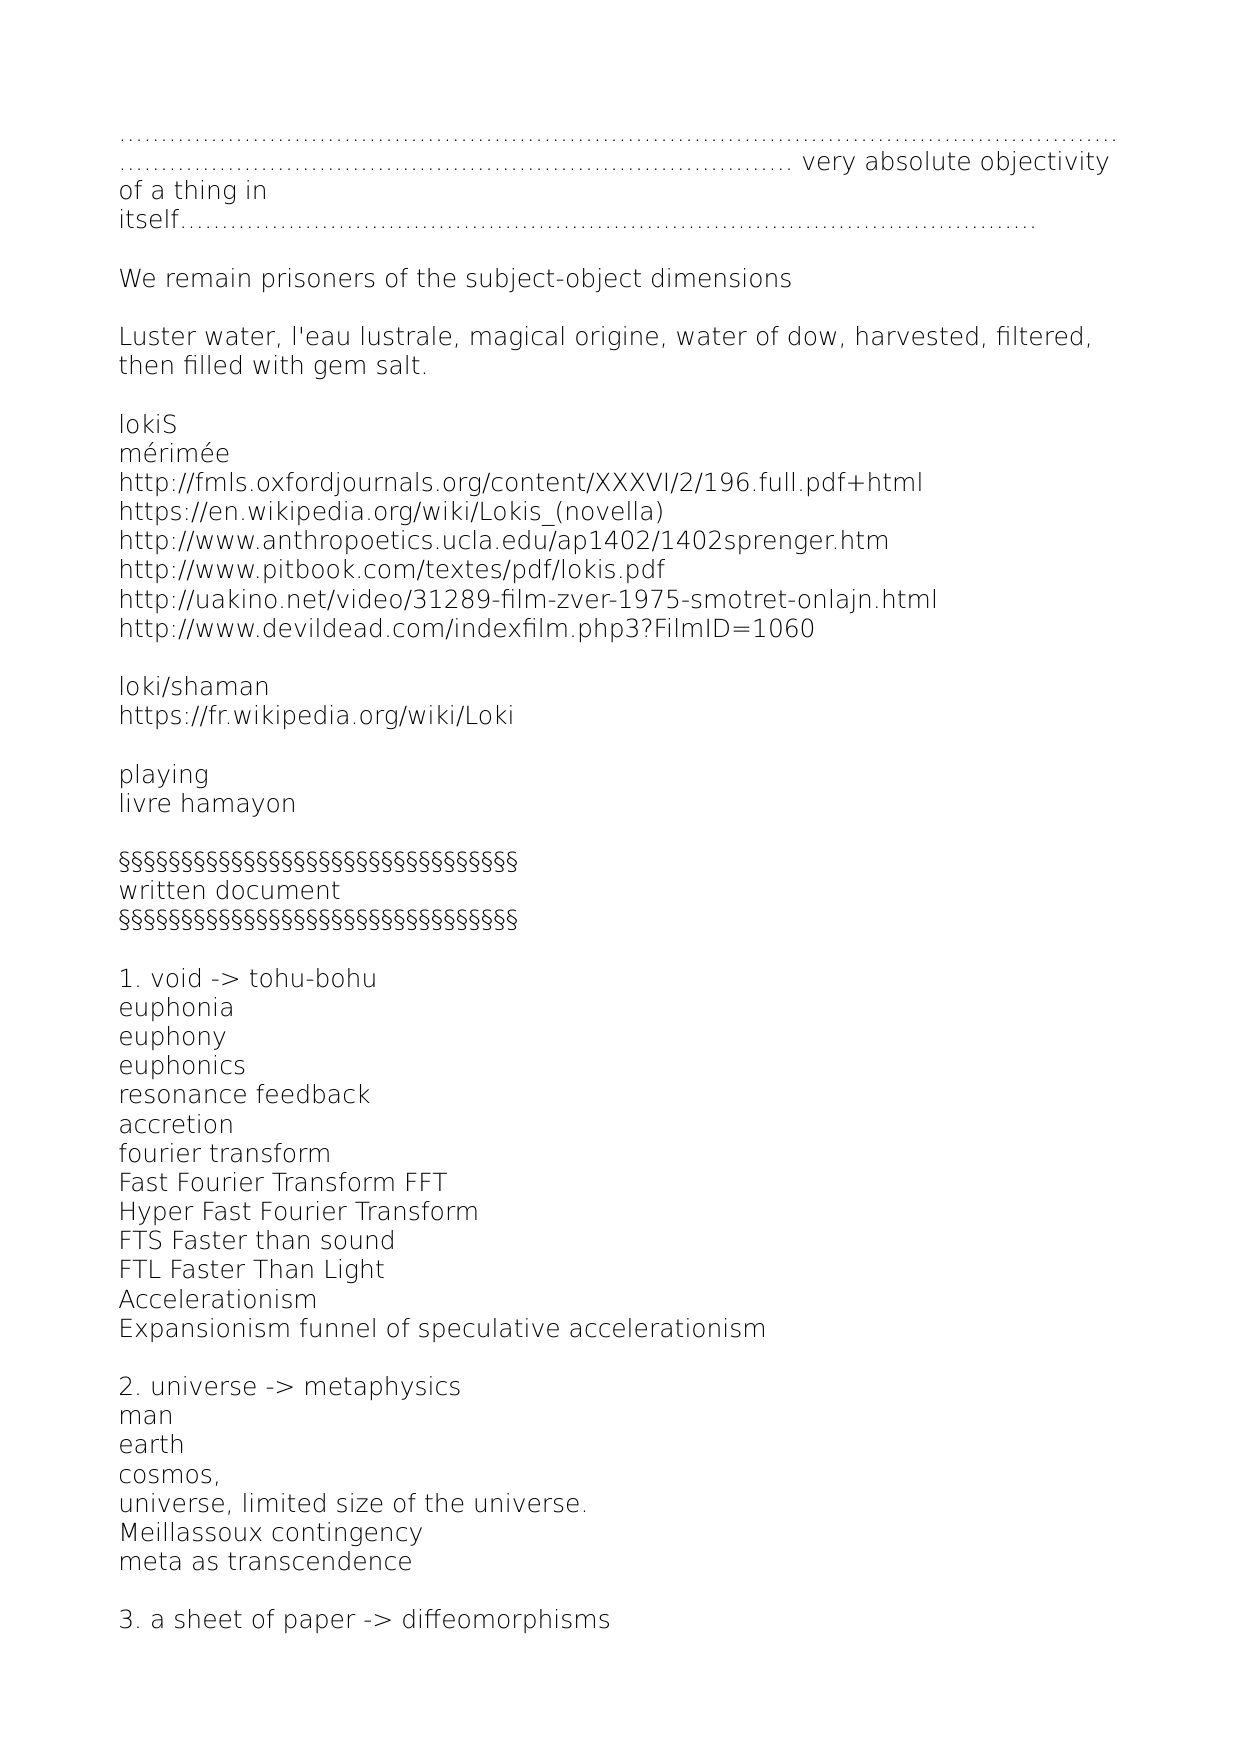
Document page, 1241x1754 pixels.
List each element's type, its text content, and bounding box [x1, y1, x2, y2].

text accretion [118, 1110, 1122, 1139]
text earth [118, 1431, 1122, 1460]
text http://fmls.oxfordjournals.org/content/XXXVI/2/196.full.pdf+html [118, 468, 1122, 497]
text euphonia [118, 993, 1122, 1022]
text http://uakino.net/video/31289-film-zver-1975-smotret-onlajn.html [118, 585, 1122, 614]
text Meillassoux contingency [118, 1518, 1122, 1547]
text euphonics [118, 1051, 1122, 1081]
text Luster water, l'eau lustrale, magical origine, water of dow, harvested, filtered, then filled with gem salt. [118, 322, 1122, 381]
text 2. universe -> metaphysics [118, 1372, 1122, 1401]
text loki/shaman [118, 672, 1122, 701]
text Expansionism funnel of speculative accelerationism [118, 1314, 1122, 1343]
text http://www.anthropoetics.ucla.edu/ap1402/1402sprenger.htm [118, 526, 1122, 556]
text lokiS [118, 410, 1122, 439]
text Accelerationism [118, 1285, 1122, 1314]
text FTL Faster Than Light [118, 1256, 1122, 1285]
text mérimée [118, 439, 1122, 468]
text meta as transcendence [118, 1547, 1122, 1576]
text https://fr.wikipedia.org/wiki/Loki [118, 701, 1122, 731]
text §§§§§§§§§§§§§§§§§§§§§§§§§§§§§§§§ [118, 906, 1122, 935]
text Fast Fourier Transform FFT [118, 1168, 1122, 1197]
text cosmos, [118, 1460, 1122, 1489]
text ………………………………………………………………………………………………………………………………………………………………………………… very absolute objectivity of a thing in itself…………………………………………………………………………………………. [118, 118, 1122, 235]
text 3. a sheet of paper -> diffeomorphisms [118, 1606, 1122, 1635]
text written document [118, 876, 1122, 906]
text Hyper Fast Fourier Transform [118, 1197, 1122, 1226]
text §§§§§§§§§§§§§§§§§§§§§§§§§§§§§§§§ [118, 847, 1122, 876]
text fourier transform [118, 1139, 1122, 1168]
text We remain prisoners of the subject-object dimensions [118, 264, 1122, 293]
text resonance feedback [118, 1081, 1122, 1110]
text http://www.pitbook.com/textes/pdf/lokis.pdf [118, 556, 1122, 585]
text FTS Faster than sound [118, 1226, 1122, 1256]
text man [118, 1401, 1122, 1431]
text livre hamayon [118, 789, 1122, 818]
text 1. void -> tohu-bohu [118, 964, 1122, 993]
text playing [118, 760, 1122, 789]
text euphony [118, 1022, 1122, 1051]
text http://www.devildead.com/indexfilm.php3?FilmID=1060 [118, 614, 1122, 643]
text https://en.wikipedia.org/wiki/Lokis_(novella) [118, 497, 1122, 526]
text universe, limited size of the universe. [118, 1489, 1122, 1518]
